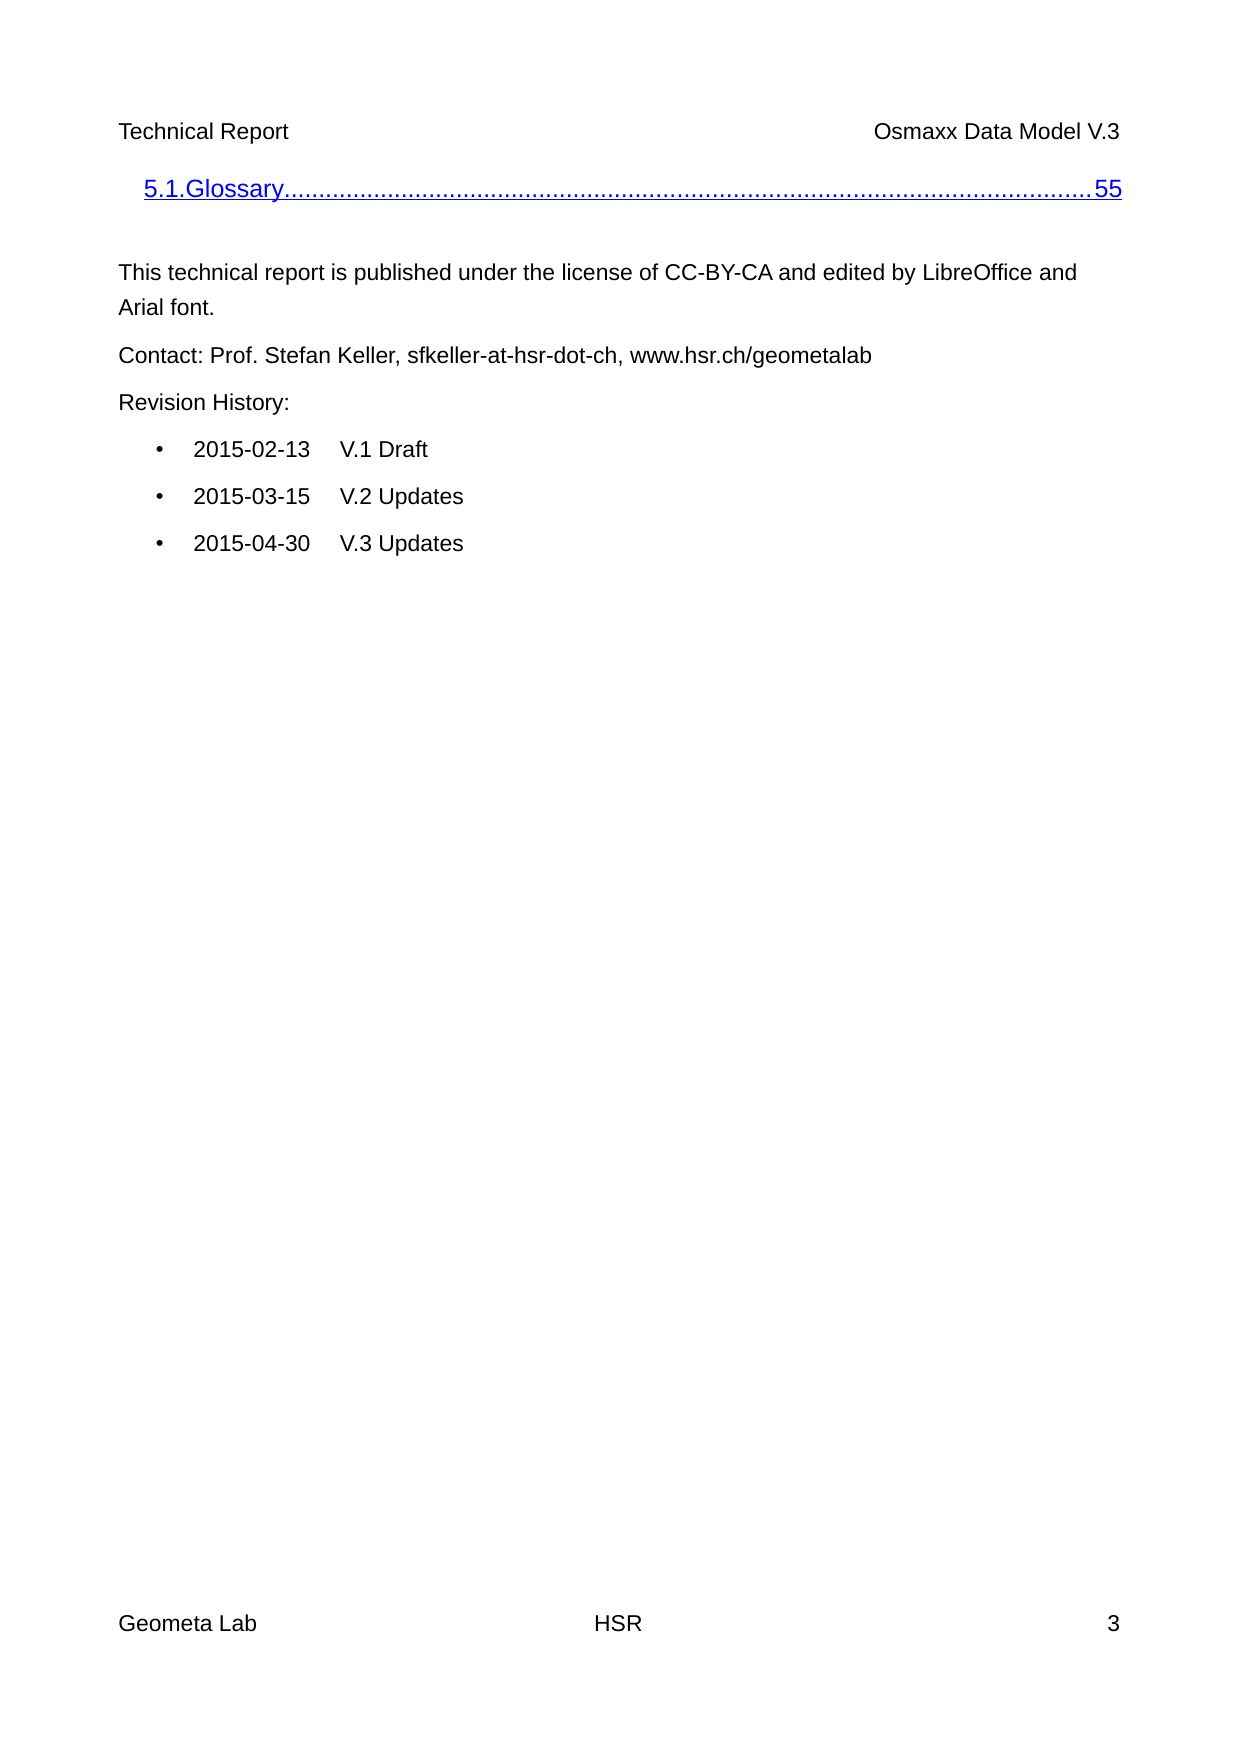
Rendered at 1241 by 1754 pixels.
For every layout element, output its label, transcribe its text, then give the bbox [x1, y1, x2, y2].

text Revision History: [118, 380, 1122, 415]
list 2015-03-15 V.2 Updates [156, 474, 1122, 509]
text This technical report is published under the license of CC-BY-CA and edited by LibreOffice and Arial font. [118, 250, 1122, 321]
list 2015-02-13 V.1 Draft [156, 427, 1122, 462]
text Contact: Prof. Stefan Keller, sfkeller-at-hsr-dot-ch, www.hsr.ch/geometalab [118, 332, 1122, 368]
text 5.1.Glossary 55 [144, 174, 1122, 199]
list 2015-04-30 V.3 Updates [156, 521, 1122, 557]
